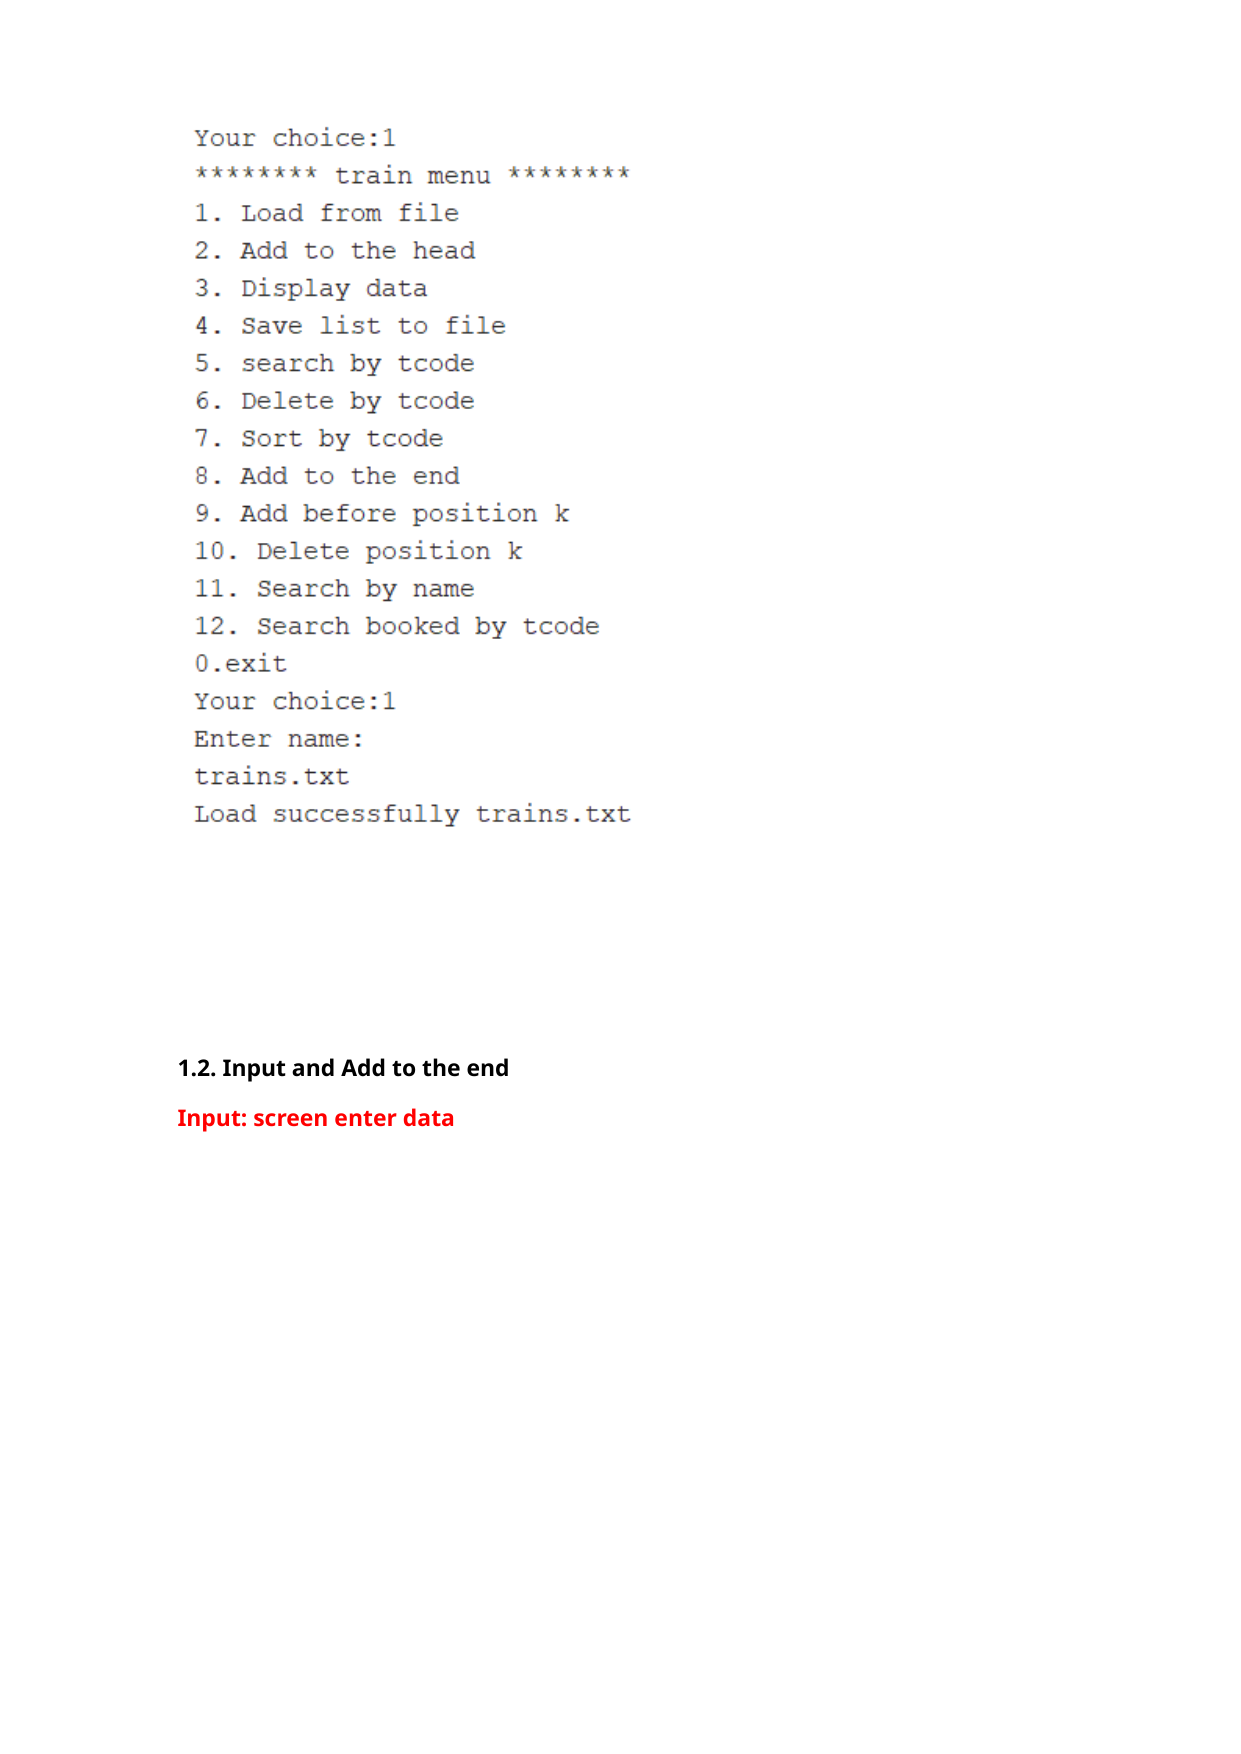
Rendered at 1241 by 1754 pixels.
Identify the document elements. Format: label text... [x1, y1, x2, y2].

text Input: screen enter data [177, 1102, 1152, 1133]
text 1.2. Input and Add to the end [177, 1052, 1152, 1083]
